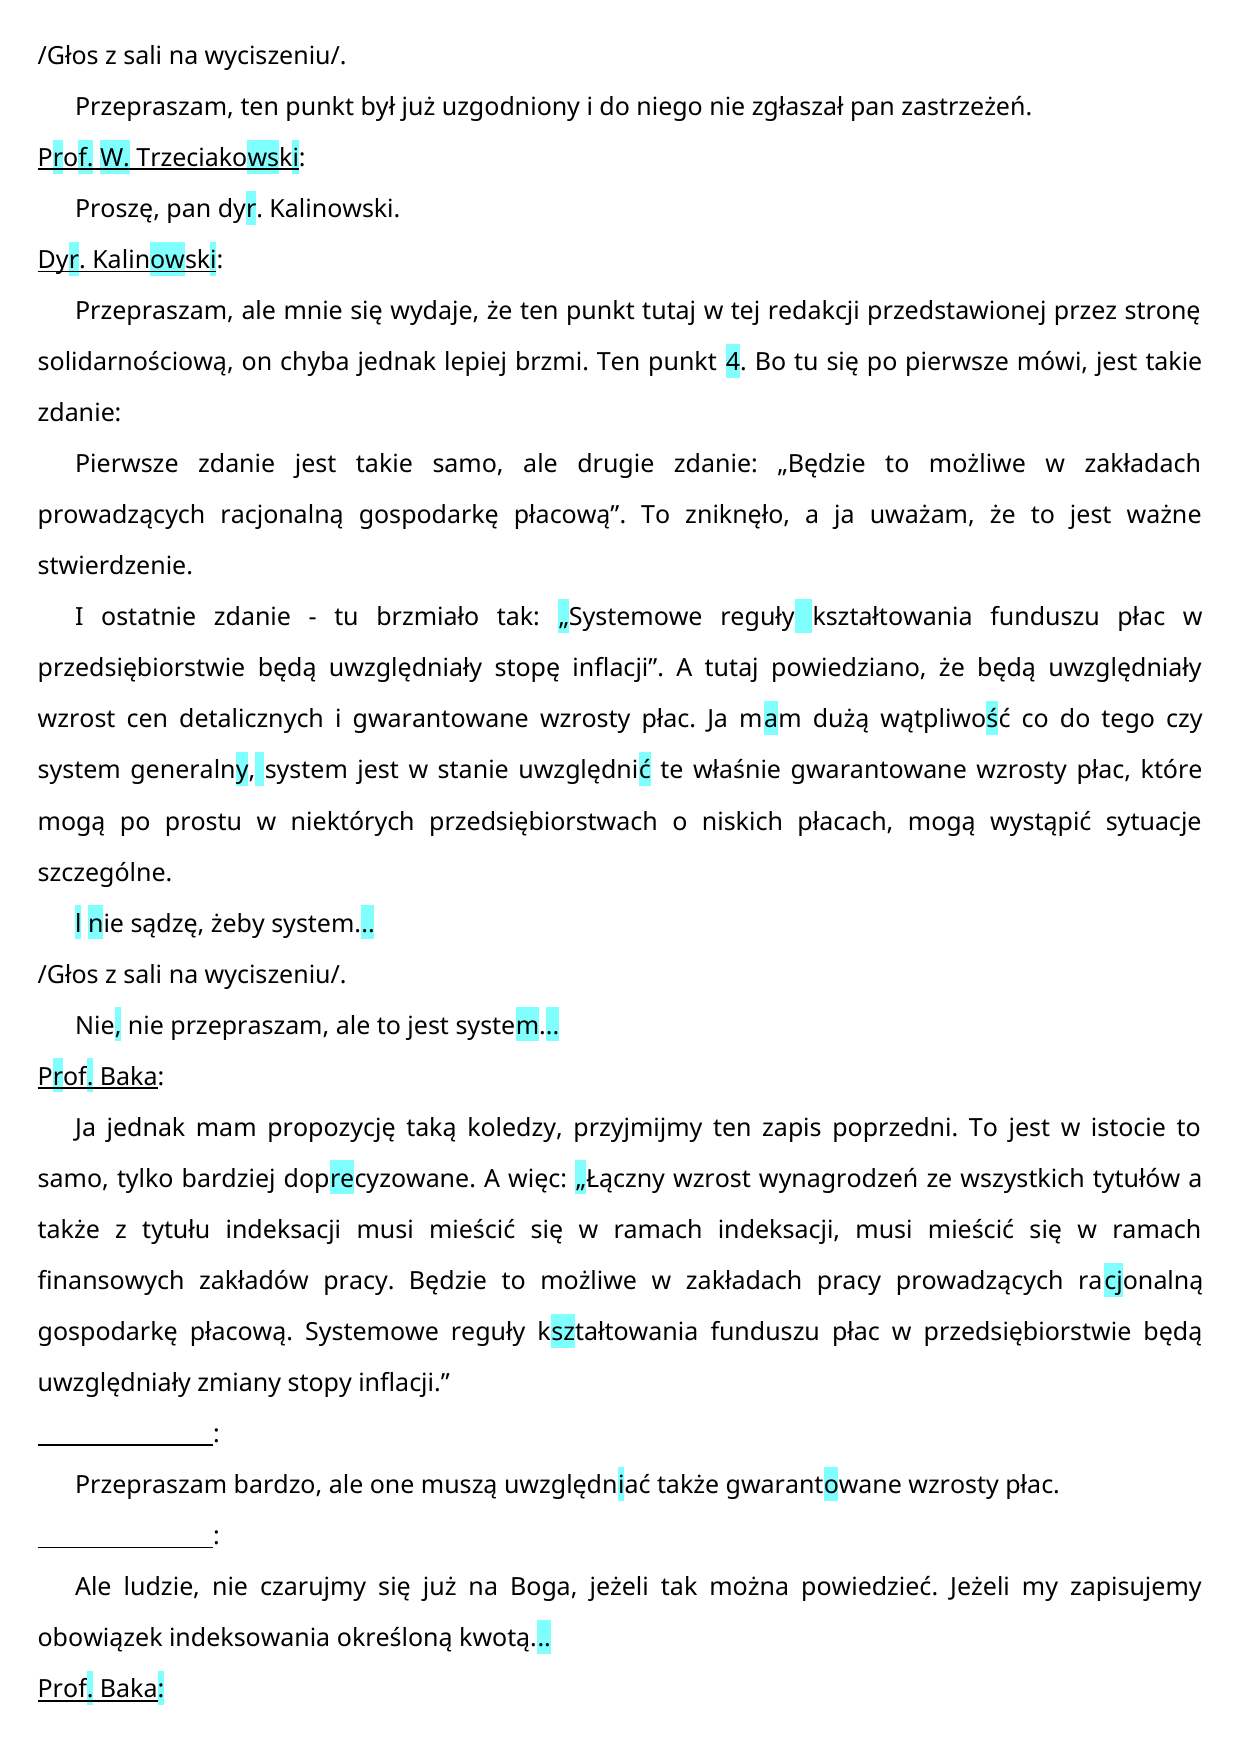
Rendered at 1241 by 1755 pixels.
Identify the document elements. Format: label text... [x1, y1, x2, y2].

text Przepraszam, ale mnie się wydaje, że ten punkt tutaj w tej redakcji przedstawionej przez stronę solidarnościową, on chyba jednak lepiej brzmi. Ten punkt 4. Bo tu się po pierwsze mówi, jest takie zdanie: [37, 293, 1203, 429]
text Proszę, pan dyr. Kalinowski. [37, 191, 1203, 225]
text Przepraszam bardzo, ale one muszą uwzględniać także gwarantowane wzrosty płac. [37, 1467, 1203, 1501]
text l nie sądzę, żeby system... [37, 905, 1203, 939]
text Prof. Baka: [37, 1058, 1203, 1092]
text I ostatnie zdanie - tu brzmiało tak: „Systemowe reguły kształtowania funduszu płac w przedsiębiorstwie będą uwzględniały stopę inflacji”. A tutaj powiedziano, że będą uwzględniały wzrost cen detalicznych i gwarantowane wzrosty płac. Ja mam dużą wątpliwość co do tego czy system generalny, system jest w stanie uwzględnić te właśnie gwarantowane wzrosty płac, które mogą po prostu w niektórych przedsiębiorstwach o niskich płacach, mogą wystąpić sytuacje szczególne. [37, 599, 1203, 888]
text Ale ludzie, nie czarujmy się już na Boga, jeżeli tak można powiedzieć. Jeżeli my zapisujemy obowiązek indeksowania określoną kwotą... [37, 1569, 1203, 1654]
text Nie, nie przepraszam, ale to jest system... [37, 1007, 1203, 1041]
text Prof. Baka: [37, 1671, 1203, 1705]
text Ja jednak mam propozycję taką koledzy, przyjmijmy ten zapis poprzedni. To jest w istocie to samo, tylko bardziej doprecyzowane. A więc: „Łączny wzrost wynagrodzeń ze wszystkich tytułów a także z tytułu indeksacji musi mieścić się w ramach indeksacji, musi mieścić się w ramach finansowych zakładów pracy. Będzie to możliwe w zakładach pracy prowadzących racjonalną gospodarkę płacową. Systemowe reguły kształtowania funduszu płac w przedsiębiorstwie będą uwzględniały zmiany stopy inflacji.” [37, 1109, 1203, 1399]
text /Głos z sali na wyciszeniu/. [37, 956, 1203, 990]
text /Głos z sali na wyciszeniu/. [37, 37, 1203, 72]
text : [37, 1416, 1203, 1450]
text Przepraszam, ten punkt był już uzgodniony i do niego nie zgłaszał pan zastrzeżeń. [37, 88, 1203, 123]
text Prof. W. Trzeciakowski: [37, 139, 1203, 174]
text : [37, 1518, 1203, 1552]
text Dyr. Kalinowski: [37, 242, 1203, 276]
text Pierwsze zdanie jest takie samo, ale drugie zdanie: „Będzie to możliwe w zakładach prowadzących racjonalną gospodarkę płacową”. To zniknęło, a ja uważam, że to jest ważne stwierdzenie. [37, 446, 1203, 582]
